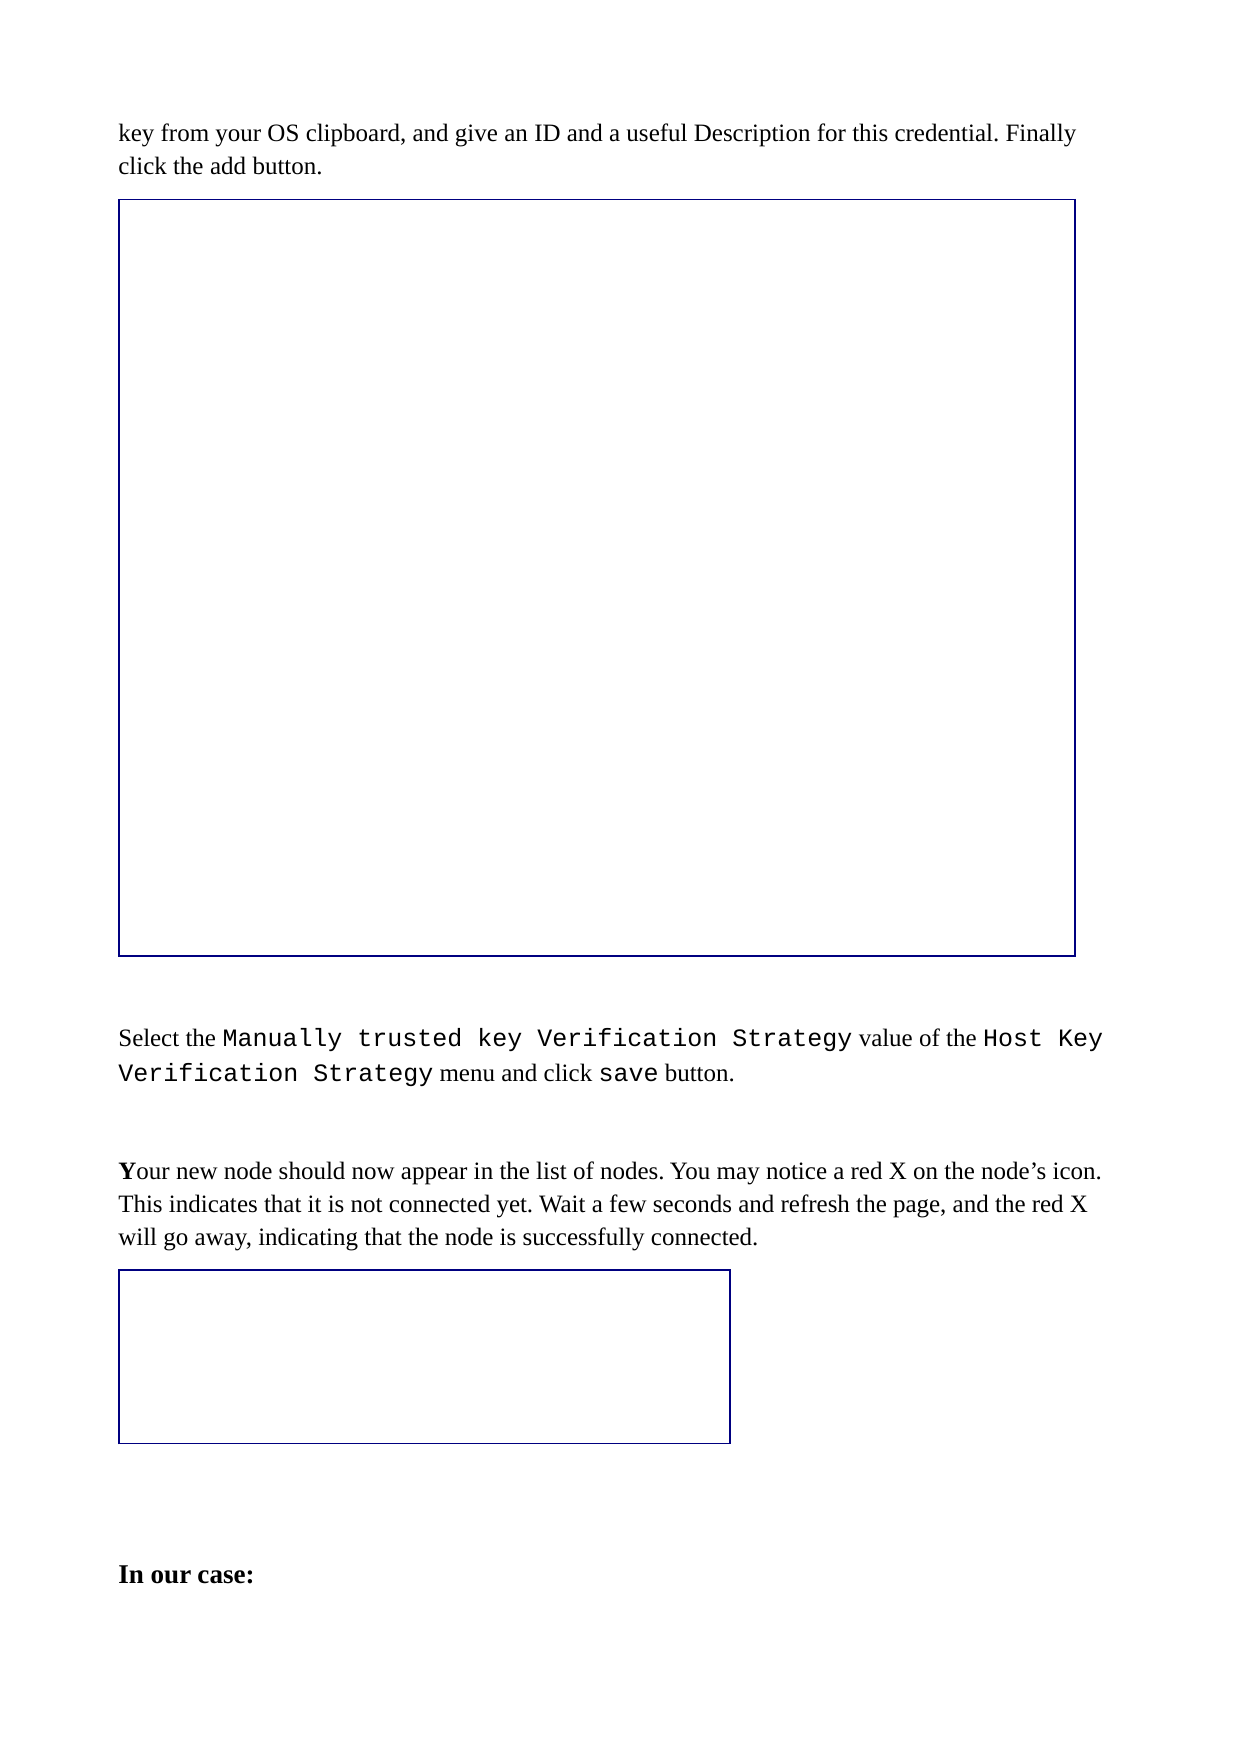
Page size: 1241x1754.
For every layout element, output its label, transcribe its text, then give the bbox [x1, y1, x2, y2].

text Your new node should now appear in the list of nodes. You may notice a red X on the node’s icon. This indicates that it is not connected yet. Wait a few seconds and refresh the page, and the red X will go away, indicating that the node is successfully connected. [118, 1156, 1122, 1251]
text key from your OS clipboard, and give an ID and a useful Description for this credential. Finally click the add button. [118, 118, 1122, 180]
text In our case: [118, 1558, 1122, 1589]
text Select the Manually trusted key Verification Strategy value of the Host Key Verification Strategy menu and click save button. [118, 1023, 1122, 1089]
